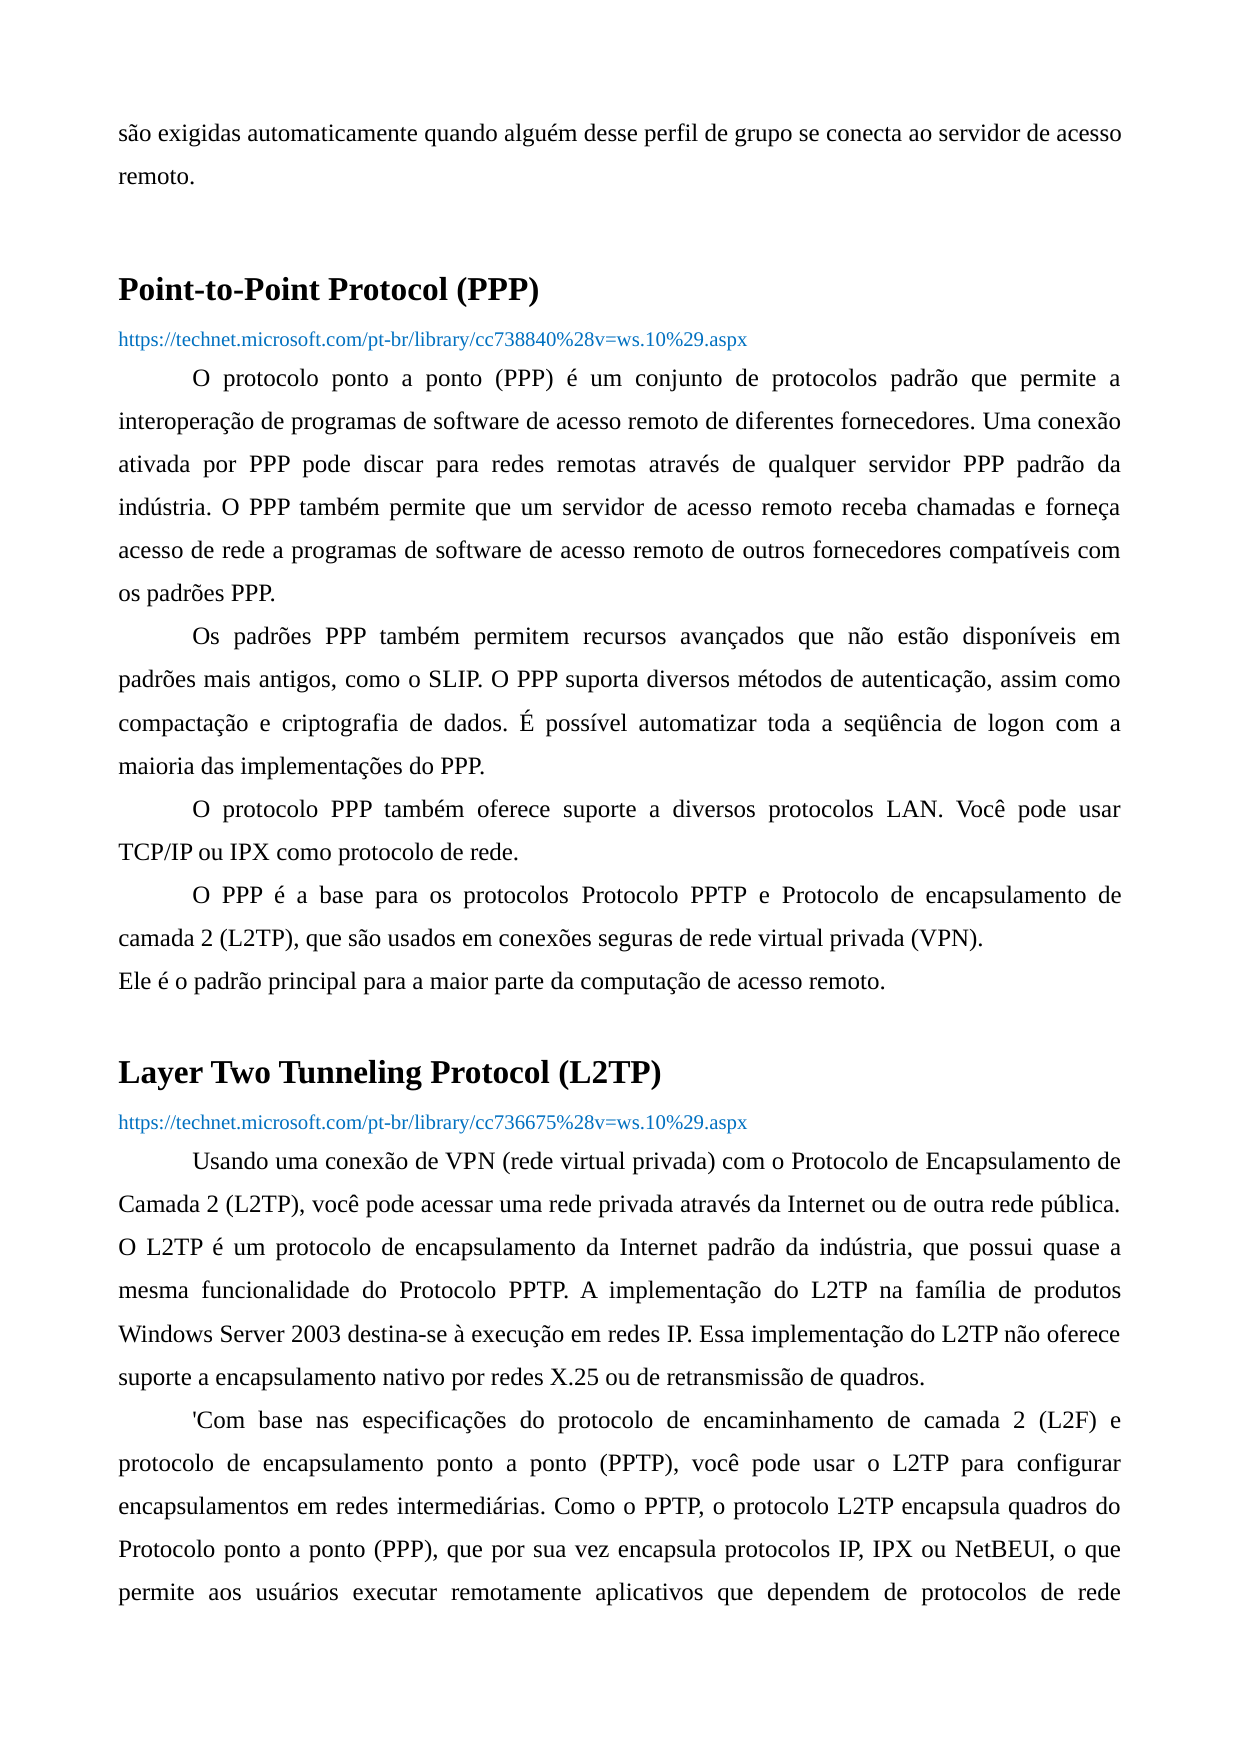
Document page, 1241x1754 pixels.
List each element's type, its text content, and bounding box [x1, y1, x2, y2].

text são exigidas automaticamente quando alguém desse perfil de grupo se conecta ao servidor de acesso remoto. [118, 118, 1122, 190]
text Ele é o padrão principal para a maior parte da computação de acesso remoto. [118, 966, 1122, 995]
subtitle Point-to-Point Protocol (PPP) [118, 269, 1122, 307]
text Usando uma conexão de VPN (rede virtual privada) com o Protocolo de Encapsulamento de Camada 2 (L2TP), você pode acessar uma rede privada através da Internet ou de outra rede pública. O L2TP é um protocolo de encapsulamento da Internet padrão da indústria, que possui quase a mesma funcionalidade do Protocolo PPTP. A implementação do L2TP na família de produtos Windows Server 2003 destina-se à execução em redes IP. Essa implementação do L2TP não oferece suporte a encapsulamento nativo por redes X.25 ou de retransmissão de quadros. [118, 1146, 1122, 1391]
text Os padrões PPP também permitem recursos avançados que não estão disponíveis em padrões mais antigos, como o SLIP. O PPP suporta diversos métodos de autenticação, assim como compactação e criptografia de dados. É possível automatizar toda a seqüência de logon com a maioria das implementações do PPP. [118, 621, 1122, 779]
text 'Com base nas especificações do protocolo de encaminhamento de camada 2 (L2F) e protocolo de encapsulamento ponto a ponto (PPTP), você pode usar o L2TP para configurar encapsulamentos em redes intermediárias. Como o PPTP, o protocolo L2TP encapsula quadros do Protocolo ponto a ponto (PPP), que por sua vez encapsula protocolos IP, IPX ou NetBEUI, o que permite aos usuários executar remotamente aplicativos que dependem de protocolos de rede [118, 1405, 1122, 1606]
text O protocolo PPP também oferece suporte a diversos protocolos LAN. Você pode usar TCP/IP ou IPX como protocolo de rede. [118, 794, 1122, 866]
subtitle https://technet.microsoft.com/pt-br/library/cc736675%28v=ws.10%29.aspx [118, 1110, 1122, 1134]
subtitle Layer Two Tunneling Protocol (L2TP) [118, 1053, 1122, 1091]
subtitle https://technet.microsoft.com/pt-br/library/cc738840%28v=ws.10%29.aspx [118, 327, 1122, 351]
text O PPP é a base para os protocolos Protocolo PPTP e Protocolo de encapsulamento de camada 2 (L2TP), que são usados em conexões seguras de rede virtual privada (VPN). [118, 880, 1122, 952]
text O protocolo ponto a ponto (PPP) é um conjunto de protocolos padrão que permite a interoperação de programas de software de acesso remoto de diferentes fornecedores. Uma conexão ativada por PPP pode discar para redes remotas através de qualquer servidor PPP padrão da indústria. O PPP também permite que um servidor de acesso remoto receba chamadas e forneça acesso de rede a programas de software de acesso remoto de outros fornecedores compatíveis com os padrões PPP. [118, 363, 1122, 607]
